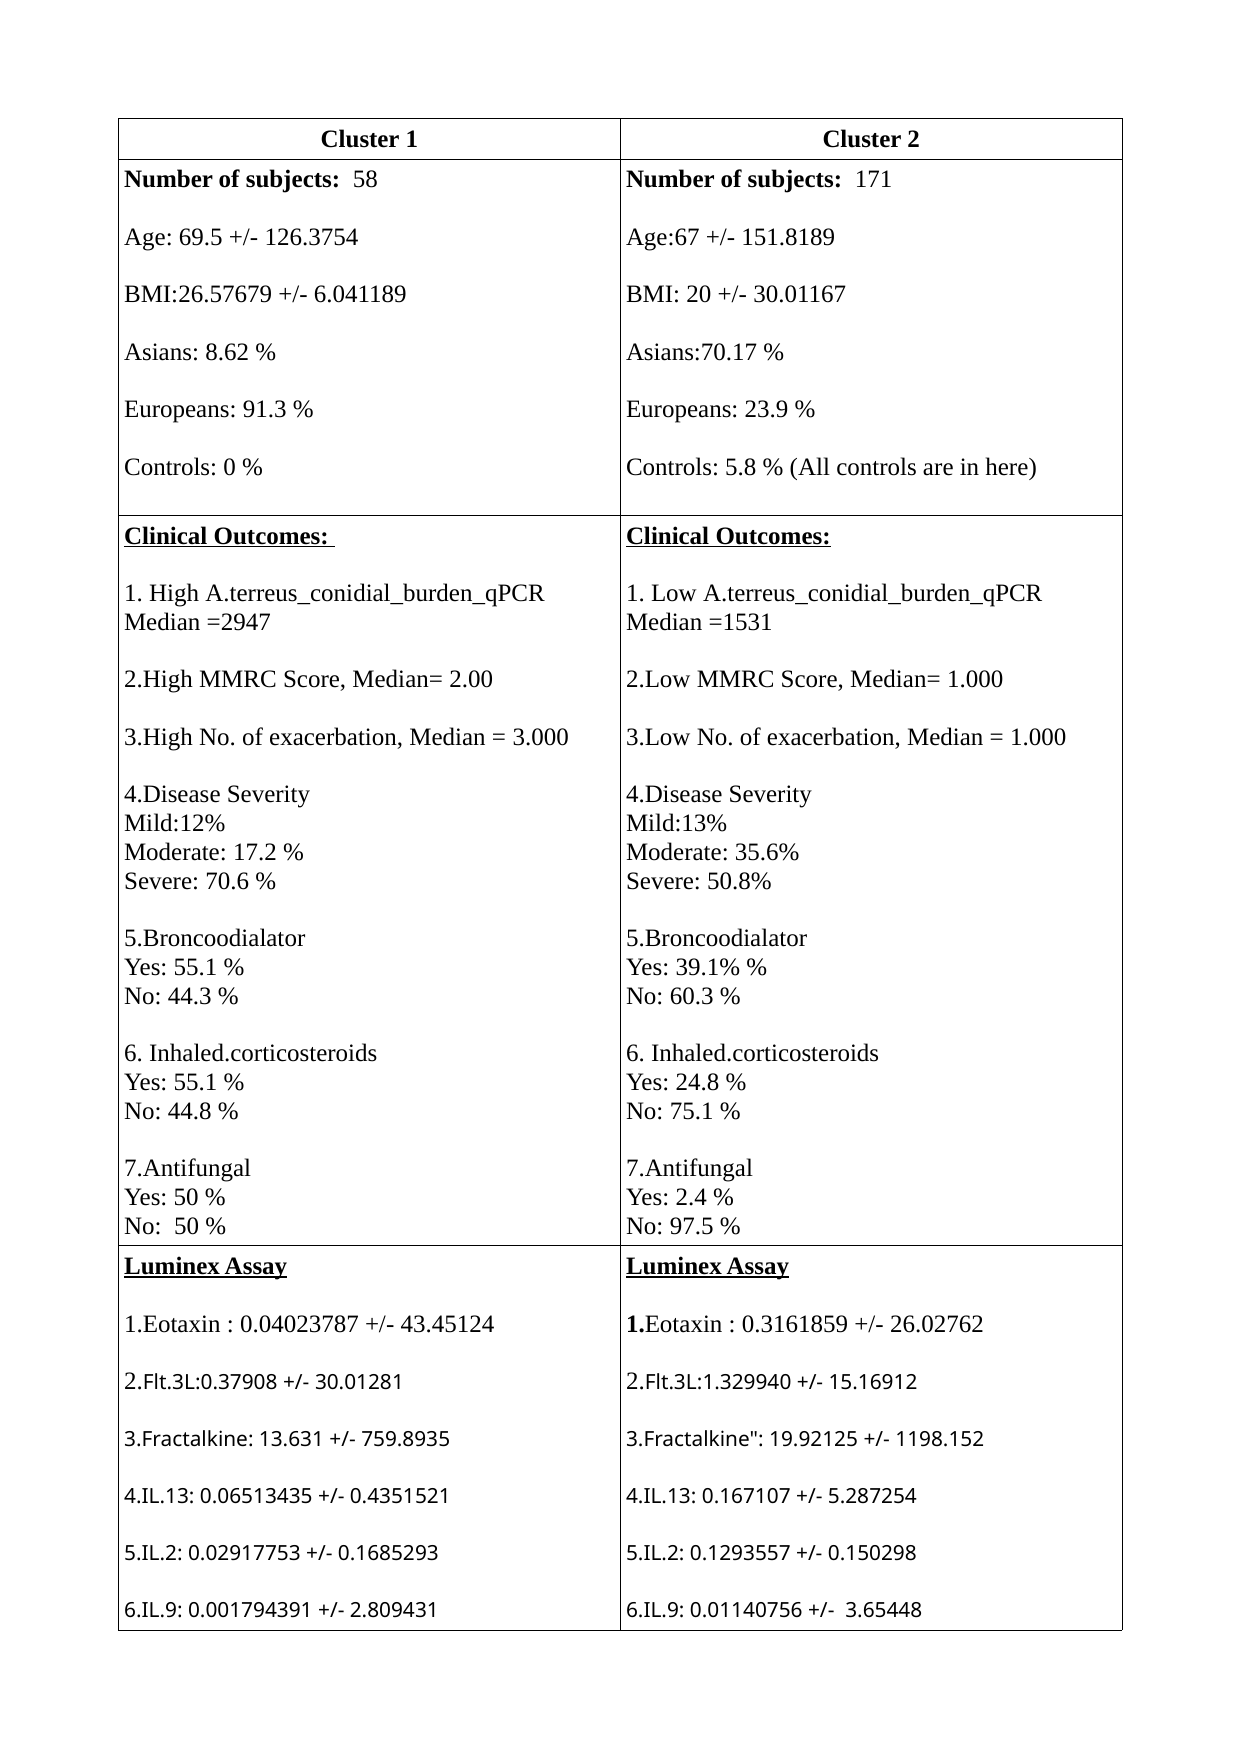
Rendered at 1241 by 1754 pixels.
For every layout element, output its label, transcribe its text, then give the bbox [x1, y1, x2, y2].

table_cell Clinical Outcomes: 1. Low A.terreus_conidial_burden_qPCR Median =1531 2.Low MMRC Score, Median= 1.000 3.Low No. of exacerbation, Median = 1.000 4.Disease Severity Mild:13% Moderate: 35.6% Severe: 50.8% 5.Broncoodialator Yes: 39.1% % No: 60.3 % 6. Inhaled.corticosteroids Yes: 24.8 % No: 75.1 % 7.Antifungal Yes: 2.4 % No: 97.5 % [621, 516, 1122, 1245]
table_cell Number of subjects: 171 Age:67 +/- 151.8189 BMI: 20 +/- 30.01167 Asians:70.17 % Europeans: 23.9 % Controls: 5.8 % (All controls are in here) [621, 160, 1122, 515]
table_cell Luminex Assay 1.Eotaxin : 0.04023787 +/- 43.45124 2.Flt.3L:0.37908 +/- 30.01281 3.Fractalkine: 13.631 +/- 759.8935 4.IL.13: 0.06513435 +/- 0.4351521 5.IL.2: 0.02917753 +/- 0.1685293 6.IL.9: 0.001794391 +/- 2.809431 [119, 1246, 620, 1629]
table_cell Number of subjects: 58 Age: 69.5 +/- 126.3754 BMI:26.57679 +/- 6.041189 Asians: 8.62 % Europeans: 91.3 % Controls: 0 % [119, 160, 620, 515]
table_header Cluster 2 [621, 119, 1122, 158]
table_cell Clinical Outcomes: 1. High A.terreus_conidial_burden_qPCR Median =2947 2.High MMRC Score, Median= 2.00 3.High No. of exacerbation, Median = 3.000 4.Disease Severity Mild:12% Moderate: 17.2 % Severe: 70.6 % 5.Broncoodialator Yes: 55.1 % No: 44.3 % 6. Inhaled.corticosteroids Yes: 55.1 % No: 44.8 % 7.Antifungal Yes: 50 % No: 50 % [119, 516, 620, 1245]
table_cell Luminex Assay 1.Eotaxin : 0.3161859 +/- 26.02762 2.Flt.3L:1.329940 +/- 15.16912 3.Fractalkine": 19.92125 +/- 1198.152 4.IL.13: 0.167107 +/- 5.287254 5.IL.2: 0.1293557 +/- 0.150298 6.IL.9: 0.01140756 +/- 3.65448 [621, 1246, 1122, 1629]
table_header Cluster 1 [119, 119, 620, 158]
